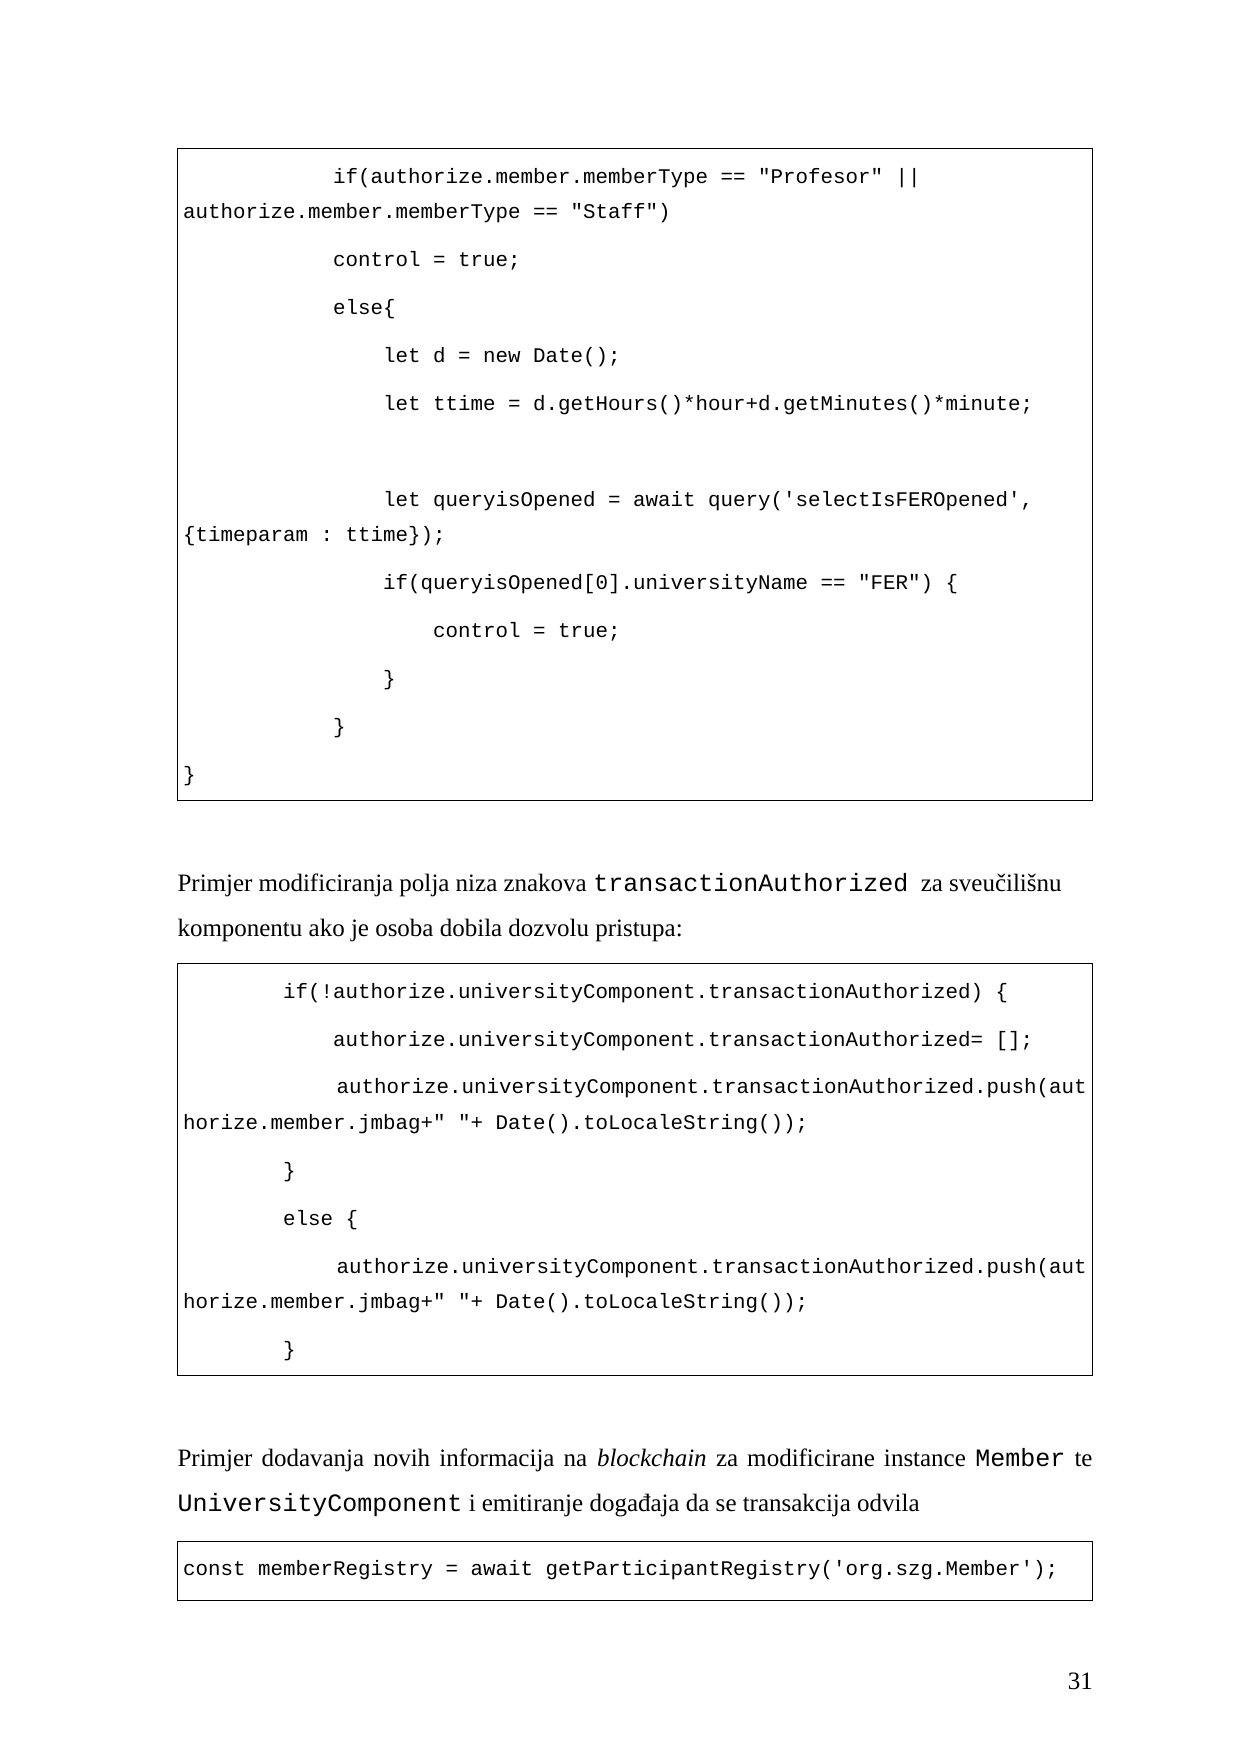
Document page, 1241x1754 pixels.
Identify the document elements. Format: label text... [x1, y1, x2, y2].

table_header if(!authorize.universityComponent.transactionAuthorized) { authorize.universityComponent.transactionAuthorized= []; authorize.universityComponent.transactionAuthorized.push(authorize.member.jmbag+" "+ Date().toLocaleString()); } else { authorize.universityComponent.transactionAuthorized.push(authorize.member.jmbag+" "+ Date().toLocaleString()); } [178, 964, 1092, 1375]
table_header const memberRegistry = await getParticipantRegistry('org.szg.Member'); [178, 1542, 1092, 1599]
text Primjer dodavanja novih informacija na blockchain za modificirane instance Member te UniversityComponent i emitiranje događaja da se transakcija odvila [177, 1443, 1092, 1519]
table_header if(authorize.member.memberType == "Profesor" || authorize.member.memberType == "Staff") control = true; else{ let d = new Date(); let ttime = d.getHours()*hour+d.getMinutes()*minute; let queryisOpened = await query('selectIsFEROpened',{timeparam : ttime}); if(queryisOpened[0].universityName == "FER") { control = true; } } } [178, 149, 1092, 799]
text Primjer modificiranja polja niza znakova transactionAuthorized za sveučilišnu komponentu ako je osoba dobila dozvolu pristupa: [177, 868, 1092, 942]
